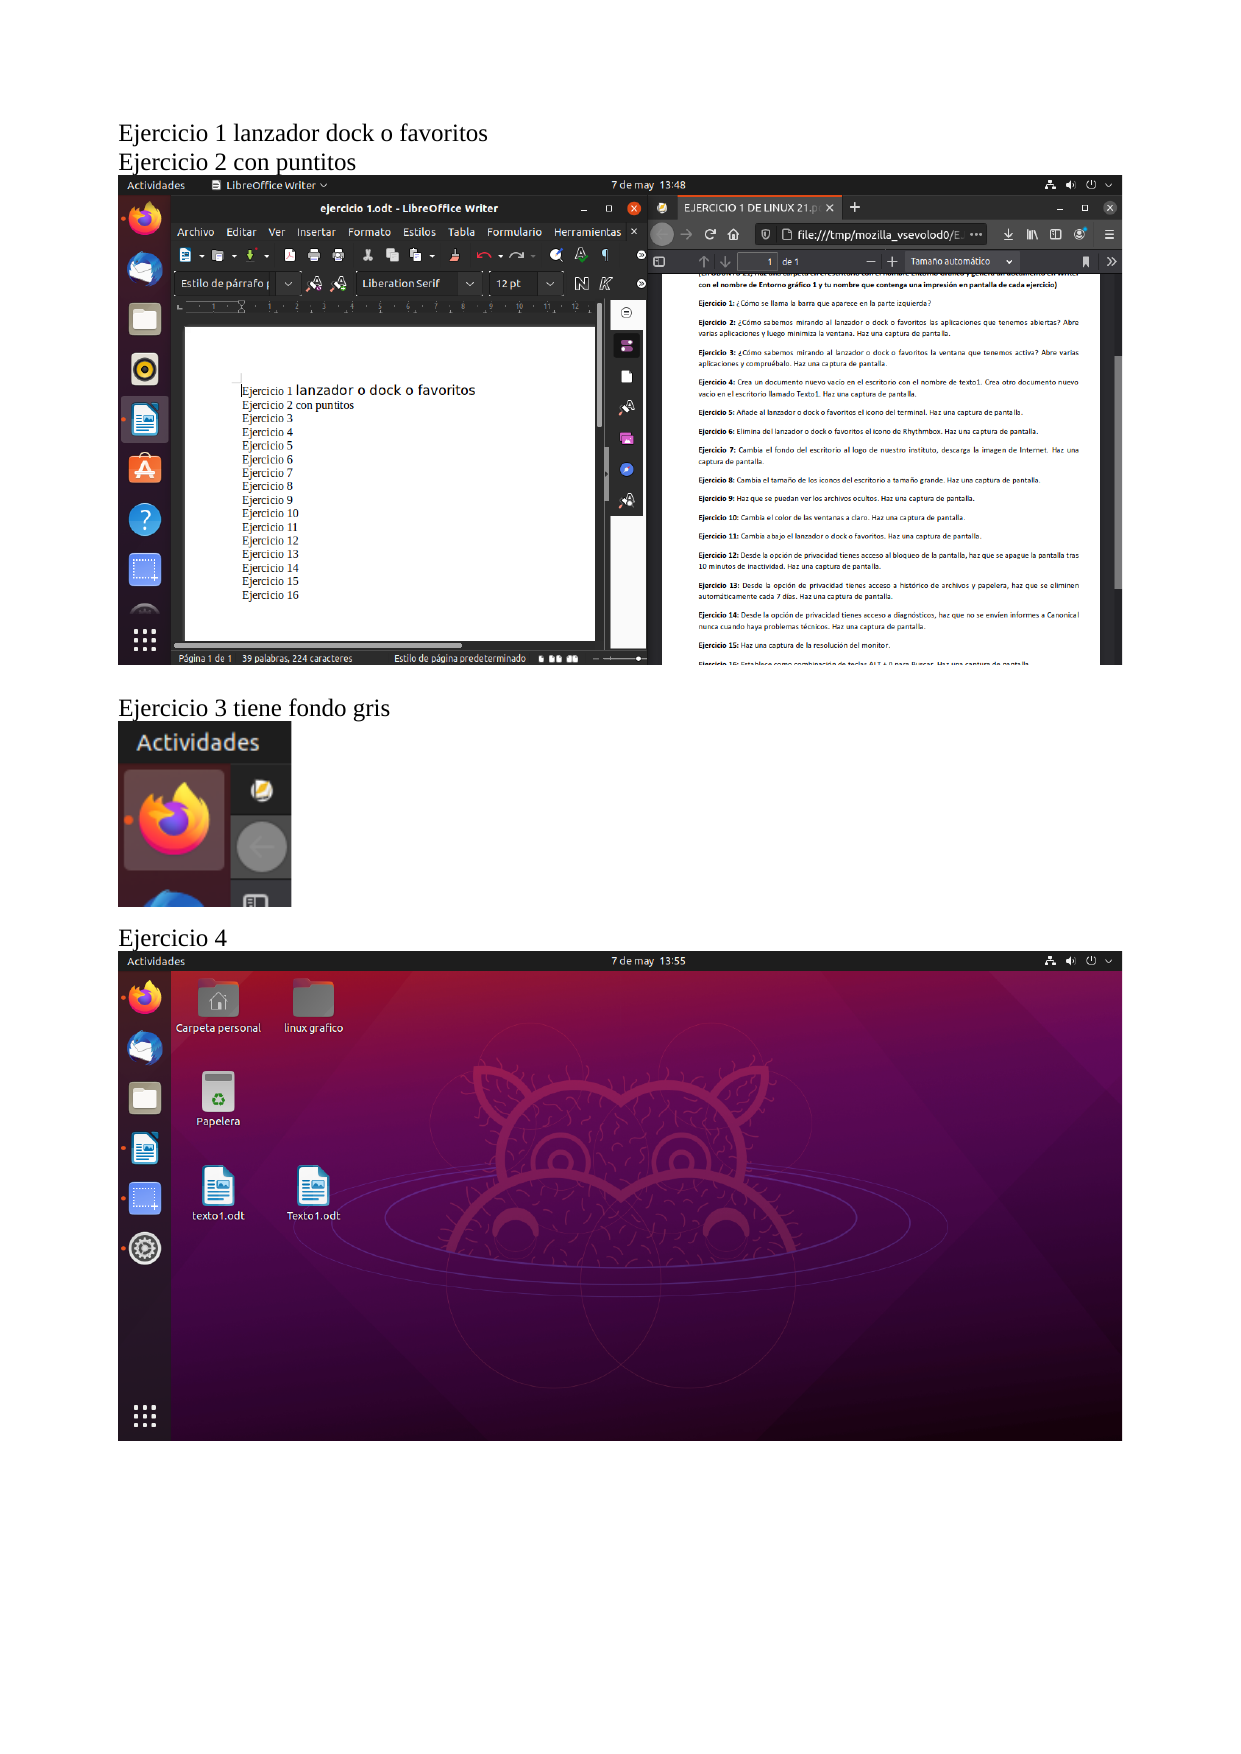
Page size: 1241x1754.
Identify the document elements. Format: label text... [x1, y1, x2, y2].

picture [118, 721, 292, 907]
text Ejercicio 1 lanzador dock o favoritos [118, 118, 1122, 147]
picture [118, 951, 1123, 1441]
text Ejercicio 4 [118, 923, 1122, 951]
text Ejercicio 3 tiene fondo gris [118, 693, 1122, 722]
text Ejercicio 2 con puntitos [118, 147, 1122, 175]
picture [118, 175, 1123, 665]
